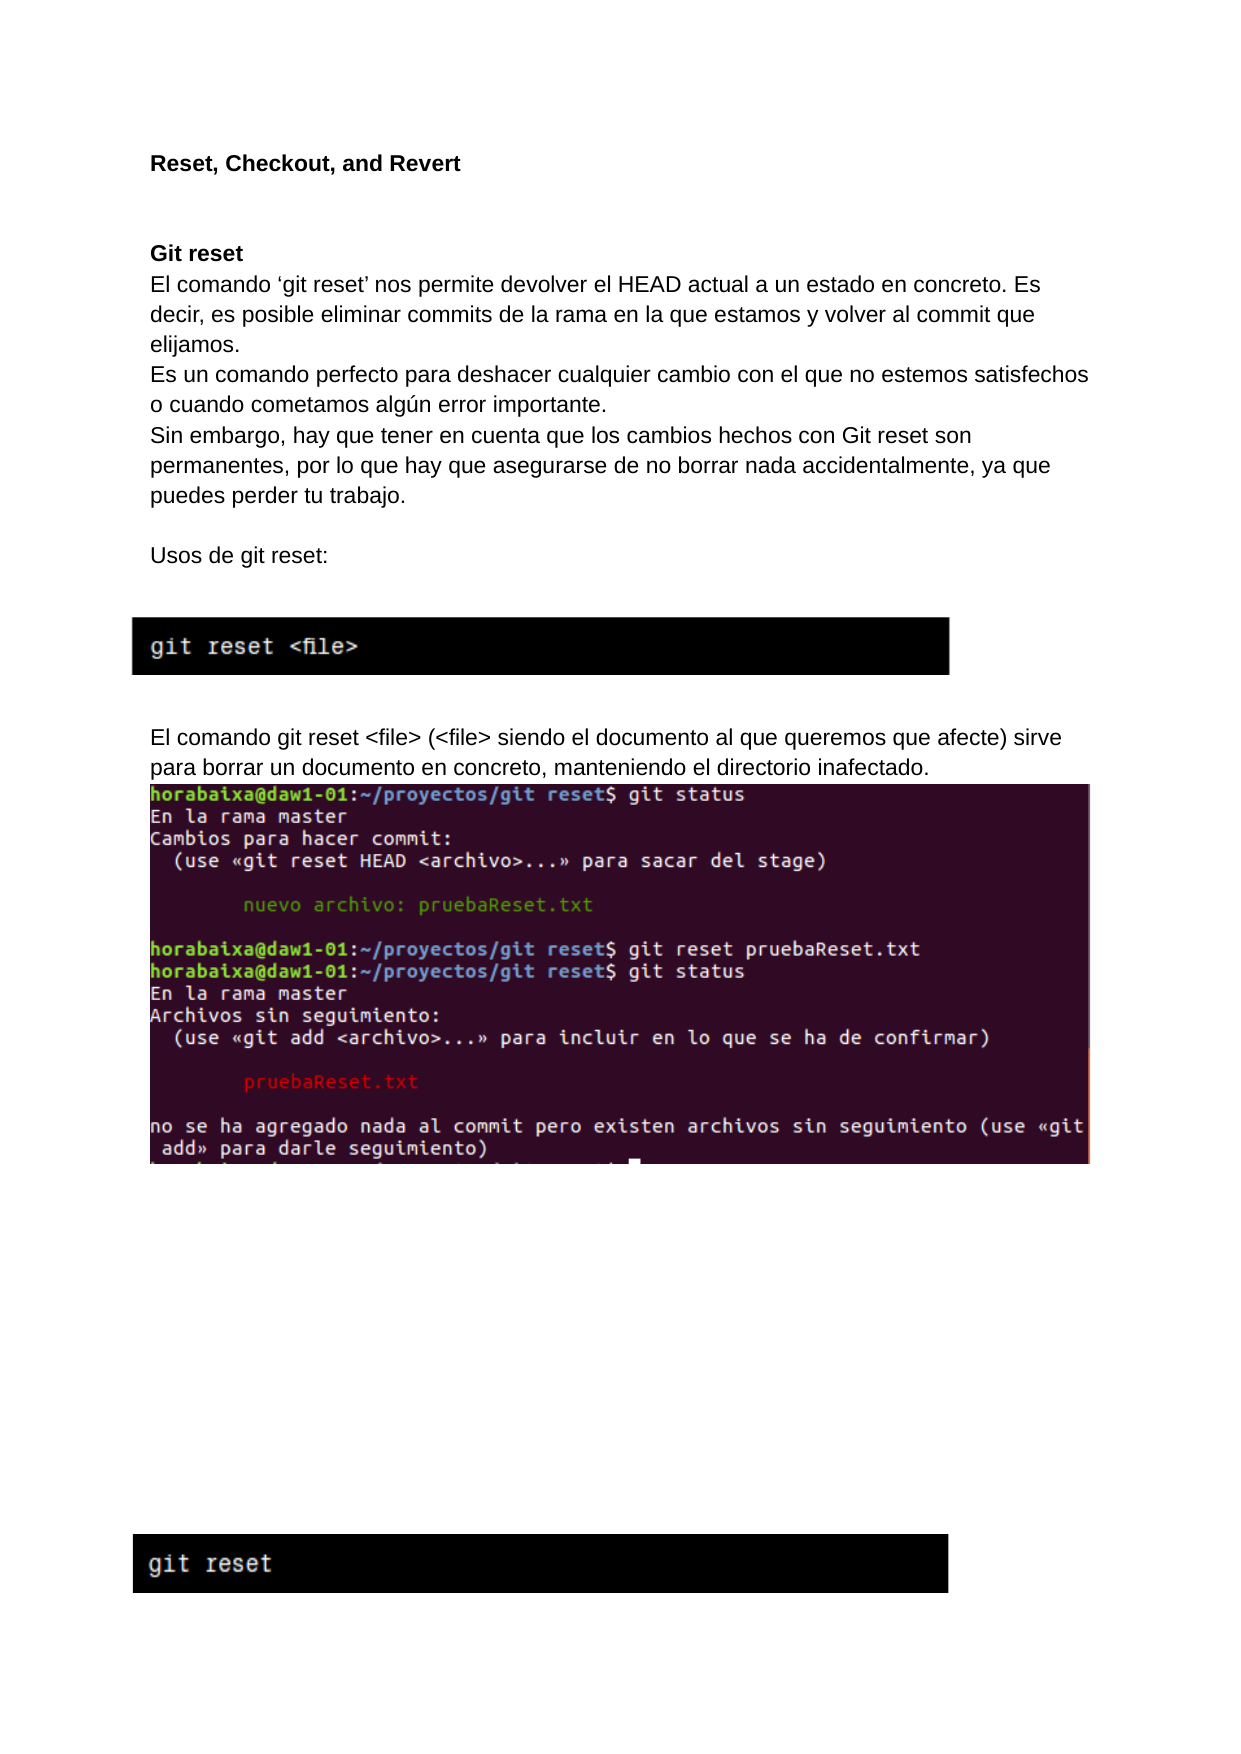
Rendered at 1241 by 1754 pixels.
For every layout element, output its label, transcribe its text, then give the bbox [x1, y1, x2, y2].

text El comando git reset <file> (<file> siendo el documento al que queremos que afecte) sirve para borrar un documento en concreto, manteniendo el directorio inafectado. [150, 724, 1090, 780]
text El comando ‘git reset’ nos permite devolver el HEAD actual a un estado en concreto. Es decir, es posible eliminar commits de la rama en la que estamos y volver al commit que elijamos. [150, 271, 1090, 357]
text Sin embargo, hay que tener en cuenta que los cambios hechos con Git reset son permanentes, por lo que hay que asegurarse de no borrar nada accidentalmente, ya que puedes perder tu trabajo. [150, 422, 1090, 508]
text Usos de git reset: [150, 542, 1090, 569]
picture [150, 784, 1091, 1164]
text Git reset [150, 240, 1090, 267]
text Es un comando perfecto para deshacer cualquier cambio con el que no estemos satisfechos o cuando cometamos algún error importante. [150, 361, 1090, 418]
picture [132, 1534, 949, 1593]
text Reset, Checkout, and Revert [150, 150, 1090, 176]
picture [131, 617, 951, 675]
